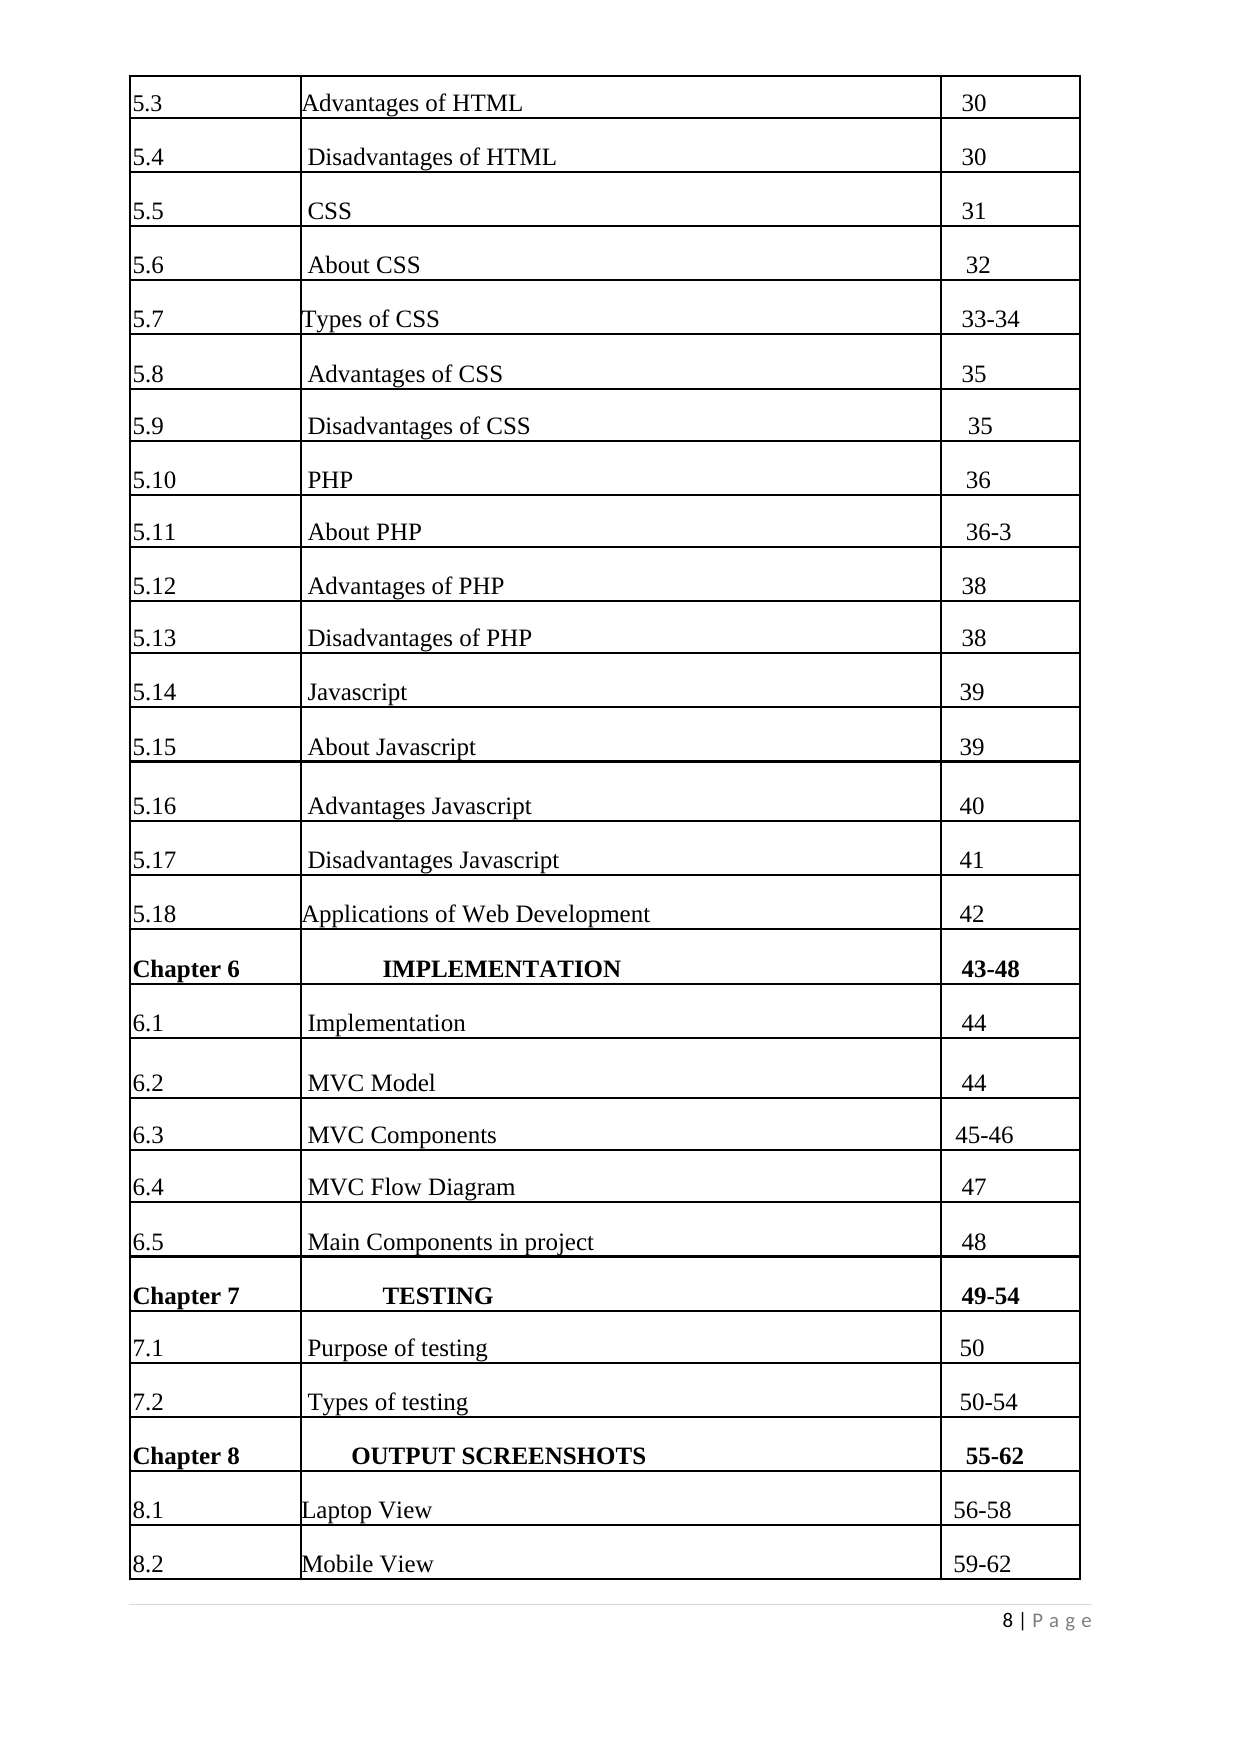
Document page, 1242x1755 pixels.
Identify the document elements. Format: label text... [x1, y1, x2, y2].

table_cell Disadvantages of HTML [302, 119, 940, 171]
table_cell 48 [942, 1203, 1079, 1255]
table_cell 6.3 [131, 1099, 300, 1149]
table_cell 47 [942, 1151, 1079, 1201]
table_cell 5.13 [131, 602, 300, 652]
table_cell Mobile View [302, 1526, 940, 1578]
table_cell TESTING [302, 1258, 940, 1309]
table_cell PHP [302, 442, 940, 494]
table_cell 41 [942, 822, 1079, 874]
table_header Advantages of HTML [302, 77, 940, 117]
table_cell 59-62 [942, 1526, 1079, 1578]
table_cell 32 [942, 227, 1079, 279]
table_cell Advantages Javascript [302, 763, 940, 820]
table_cell MVC Components [302, 1099, 940, 1149]
table_cell 8.1 [131, 1472, 300, 1524]
table_cell About CSS [302, 227, 940, 279]
table_cell 44 [942, 985, 1079, 1037]
table_cell Implementation [302, 985, 940, 1037]
table_cell 5.5 [131, 173, 300, 225]
table_header 5.3 [131, 77, 300, 117]
table_cell 33-34 [942, 281, 1079, 333]
table_cell 31 [942, 173, 1079, 225]
table_cell 56-58 [942, 1472, 1079, 1524]
table_cell 6.1 [131, 985, 300, 1037]
table_cell 5.14 [131, 654, 300, 706]
table_cell 6.4 [131, 1151, 300, 1201]
table_cell 43-48 [942, 930, 1079, 982]
table_cell 50-54 [942, 1364, 1079, 1416]
table_cell Disadvantages Javascript [302, 822, 940, 874]
table_cell 5.15 [131, 708, 300, 760]
table_cell Chapter 7 [131, 1258, 300, 1309]
table_cell Advantages of PHP [302, 548, 940, 600]
table_cell 35 [942, 390, 1079, 439]
table_cell MVC Flow Diagram [302, 1151, 940, 1201]
table_cell 5.17 [131, 822, 300, 874]
table_cell 45-46 [942, 1099, 1079, 1149]
table_cell 6.2 [131, 1039, 300, 1097]
table_cell 49-54 [942, 1258, 1079, 1309]
table_cell Applications of Web Development [302, 876, 940, 928]
table_cell Types of testing [302, 1364, 940, 1416]
table_cell 5.7 [131, 281, 300, 333]
table_cell 5.8 [131, 335, 300, 387]
table_cell 6.5 [131, 1203, 300, 1255]
table_cell Purpose of testing [302, 1312, 940, 1362]
table_cell Chapter 6 [131, 930, 300, 982]
table_cell 7.2 [131, 1364, 300, 1416]
table_cell CSS [302, 173, 940, 225]
table_cell 5.16 [131, 763, 300, 820]
table_cell 5.9 [131, 390, 300, 439]
table_cell Types of CSS [302, 281, 940, 333]
table_cell 8.2 [131, 1526, 300, 1578]
table_cell 5.12 [131, 548, 300, 600]
table_cell MVC Model [302, 1039, 940, 1097]
table_cell 38 [942, 548, 1079, 600]
table_cell Disadvantages of CSS [302, 390, 940, 439]
table_cell 5.6 [131, 227, 300, 279]
table_cell 38 [942, 602, 1079, 652]
table_cell Javascript [302, 654, 940, 706]
table_cell 5.10 [131, 442, 300, 494]
table_cell Laptop View [302, 1472, 940, 1524]
table_cell 7.1 [131, 1312, 300, 1362]
table_cell 35 [942, 335, 1079, 387]
table_cell 36-3 [942, 496, 1079, 546]
table_cell OUTPUT SCREENSHOTS [302, 1418, 940, 1470]
table_cell 36 [942, 442, 1079, 494]
table_cell 40 [942, 763, 1079, 820]
table_cell 5.18 [131, 876, 300, 928]
table_cell Disadvantages of PHP [302, 602, 940, 652]
table_cell 39 [942, 654, 1079, 706]
table_cell 30 [942, 119, 1079, 171]
table_cell Advantages of CSS [302, 335, 940, 387]
table_cell 44 [942, 1039, 1079, 1097]
table_cell Chapter 8 [131, 1418, 300, 1470]
table_cell 5.11 [131, 496, 300, 546]
table_cell About PHP [302, 496, 940, 546]
table_cell About Javascript [302, 708, 940, 760]
table_cell 5.4 [131, 119, 300, 171]
table_cell IMPLEMENTATION [302, 930, 940, 982]
table_header 30 [942, 77, 1079, 117]
table_cell 39 [942, 708, 1079, 760]
table_cell Main Components in project [302, 1203, 940, 1255]
table_cell 55-62 [942, 1418, 1079, 1470]
table_cell 50 [942, 1312, 1079, 1362]
table_cell 42 [942, 876, 1079, 928]
